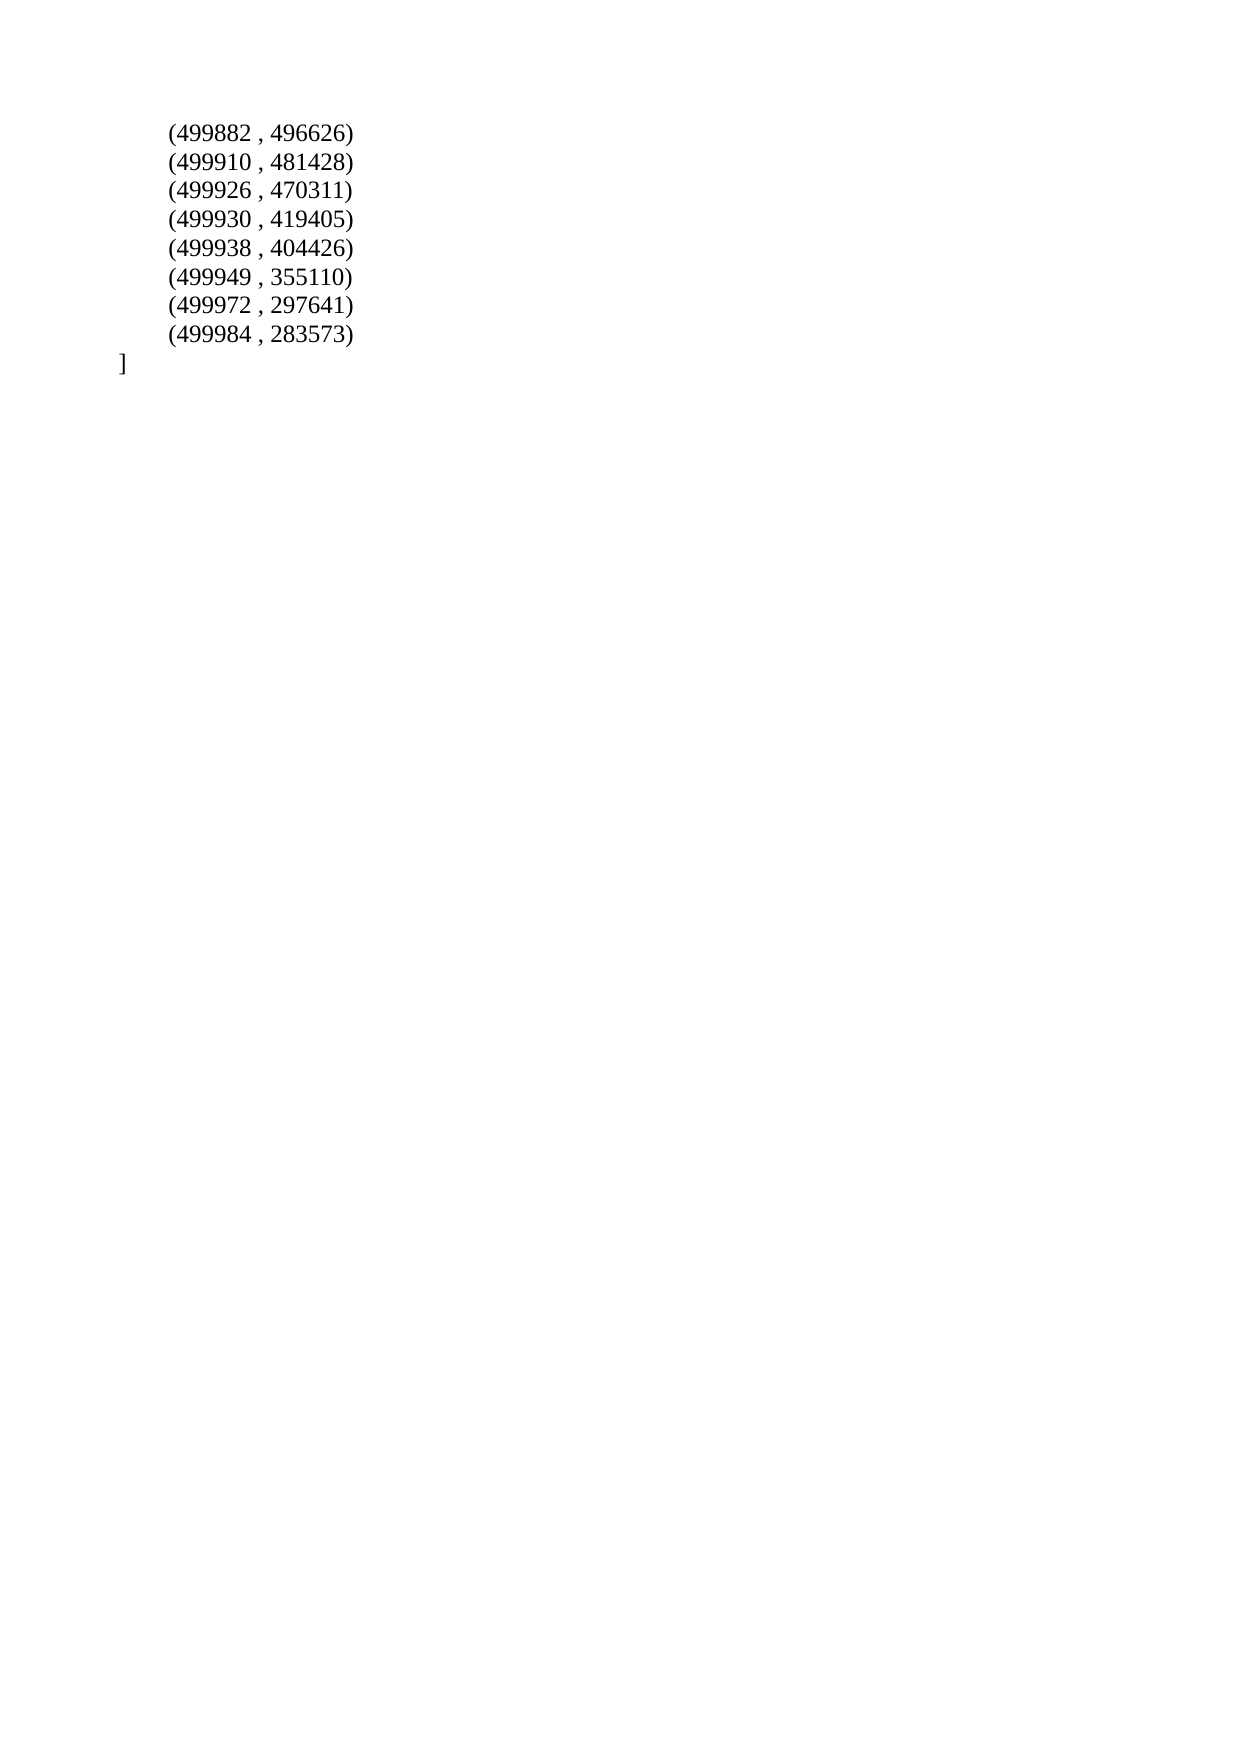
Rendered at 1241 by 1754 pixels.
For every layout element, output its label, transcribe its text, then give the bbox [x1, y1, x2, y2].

text (499882 , 496626) [118, 118, 1122, 147]
text (499984 , 283573) [118, 319, 1122, 348]
text (499930 , 419405) [118, 204, 1122, 233]
text (499938 , 404426) [118, 233, 1122, 262]
text (499949 , 355110) [118, 262, 1122, 291]
text ] [118, 348, 1122, 377]
text (499926 , 470311) [118, 176, 1122, 204]
text (499910 , 481428) [118, 147, 1122, 176]
text (499972 , 297641) [118, 291, 1122, 319]
